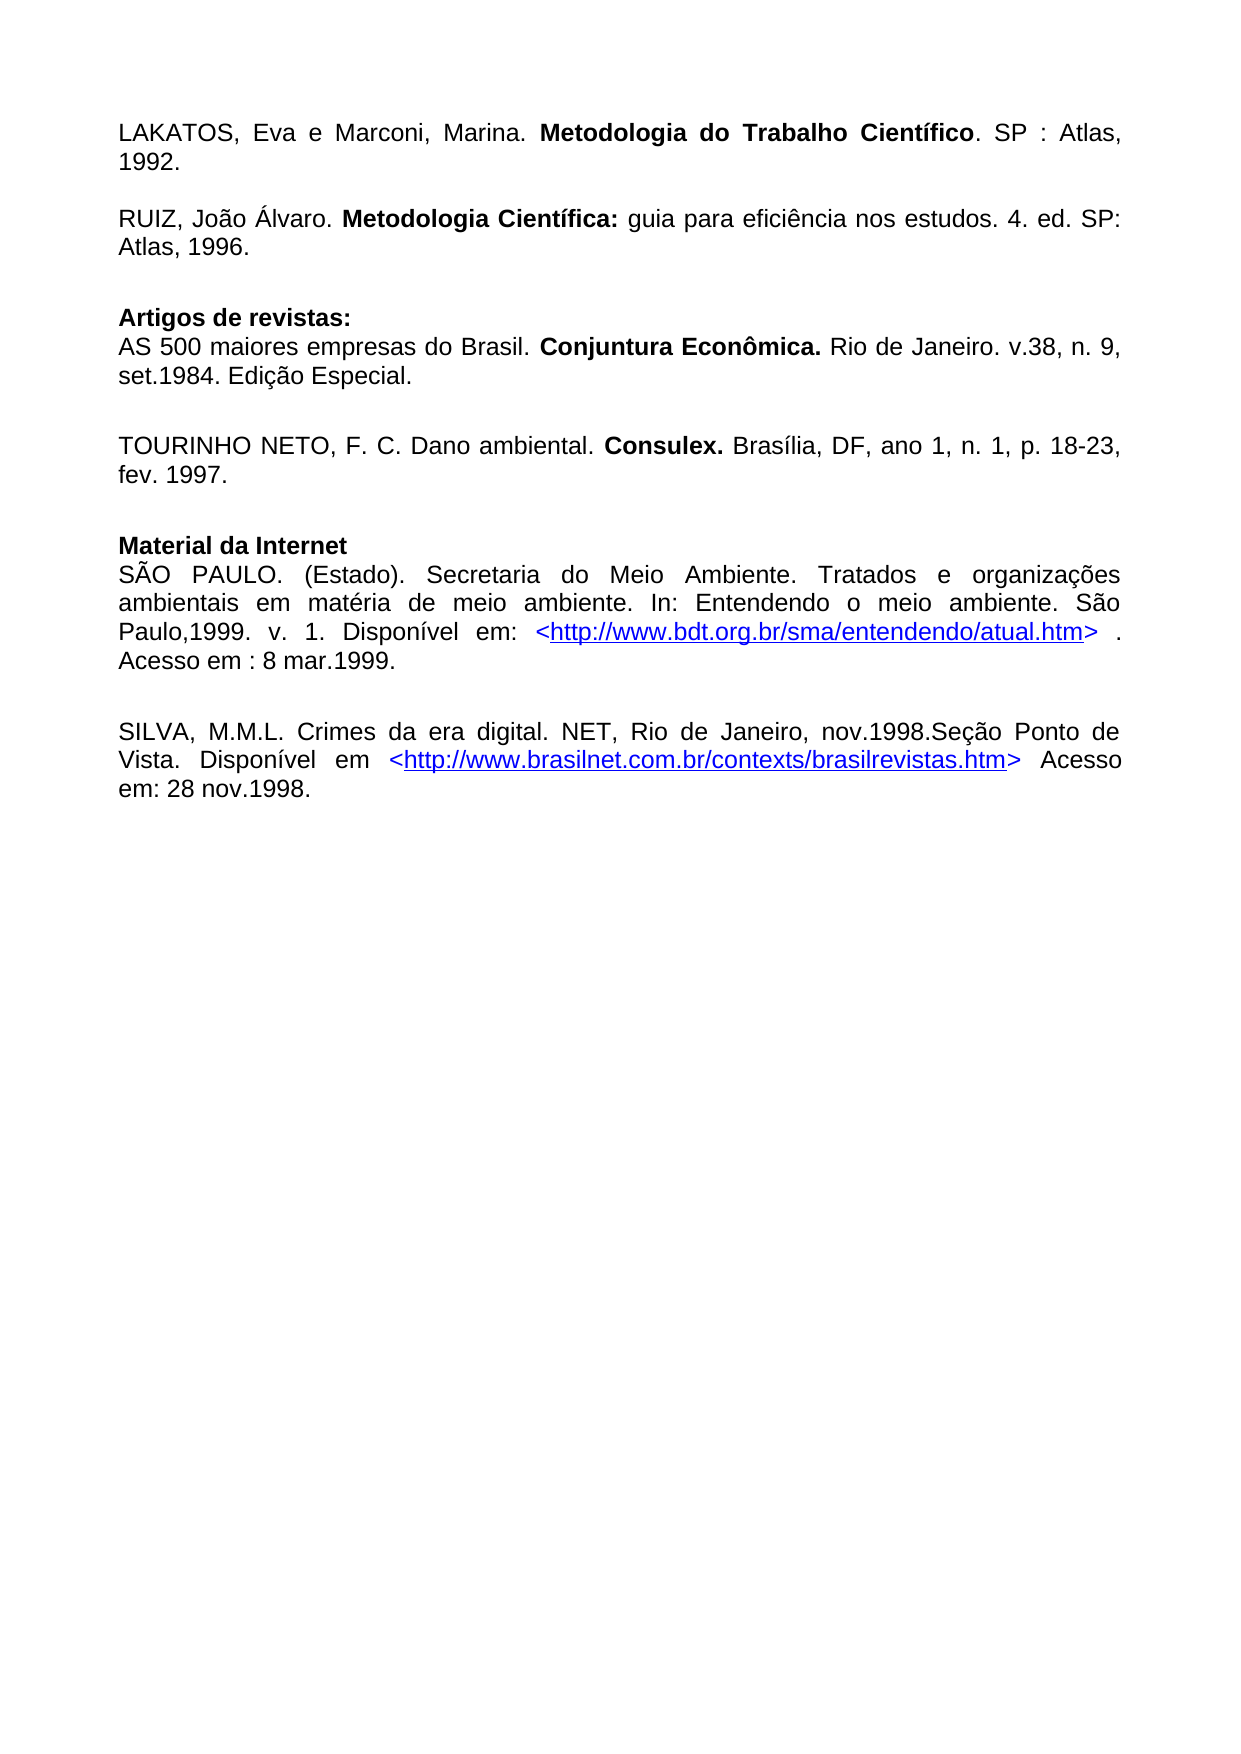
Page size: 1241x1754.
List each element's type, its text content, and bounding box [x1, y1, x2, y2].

text RUIZ, João Álvaro. Metodologia Científica: guia para eficiência nos estudos. 4. ed. SP: Atlas, 1996. [118, 204, 1122, 261]
text AS 500 maiores empresas do Brasil. Conjuntura Econômica. Rio de Janeiro. v.38, n. 9, set.1984. Edição Especial. [118, 332, 1122, 389]
text SÃO PAULO. (Estado). Secretaria do Meio Ambiente. Tratados e organizações ambientais em matéria de meio ambiente. In: Entendendo o meio ambiente. São Paulo,1999. v. 1. Disponível em: <http://www.bdt.org.br/sma/entendendo/atual.htm> . Acesso em : 8 mar.1999. [118, 559, 1122, 674]
text LAKATOS, Eva e Marconi, Marina. Metodologia do Trabalho Científico. SP : Atlas, 1992. [118, 118, 1122, 176]
text Artigos de revistas: [118, 303, 1122, 332]
text TOURINHO NETO, F. C. Dano ambiental. Consulex. Brasília, DF, ano 1, n. 1, p. 18-23, fev. 1997. [118, 431, 1122, 489]
text SILVA, M.M.L. Crimes da era digital. NET, Rio de Janeiro, nov.1998.Seção Ponto de Vista. Disponível em <http://www.brasilnet.com.br/contexts/brasilrevistas.htm> Acesso em: 28 nov.1998. [118, 717, 1122, 803]
text Material da Internet [118, 531, 1122, 559]
